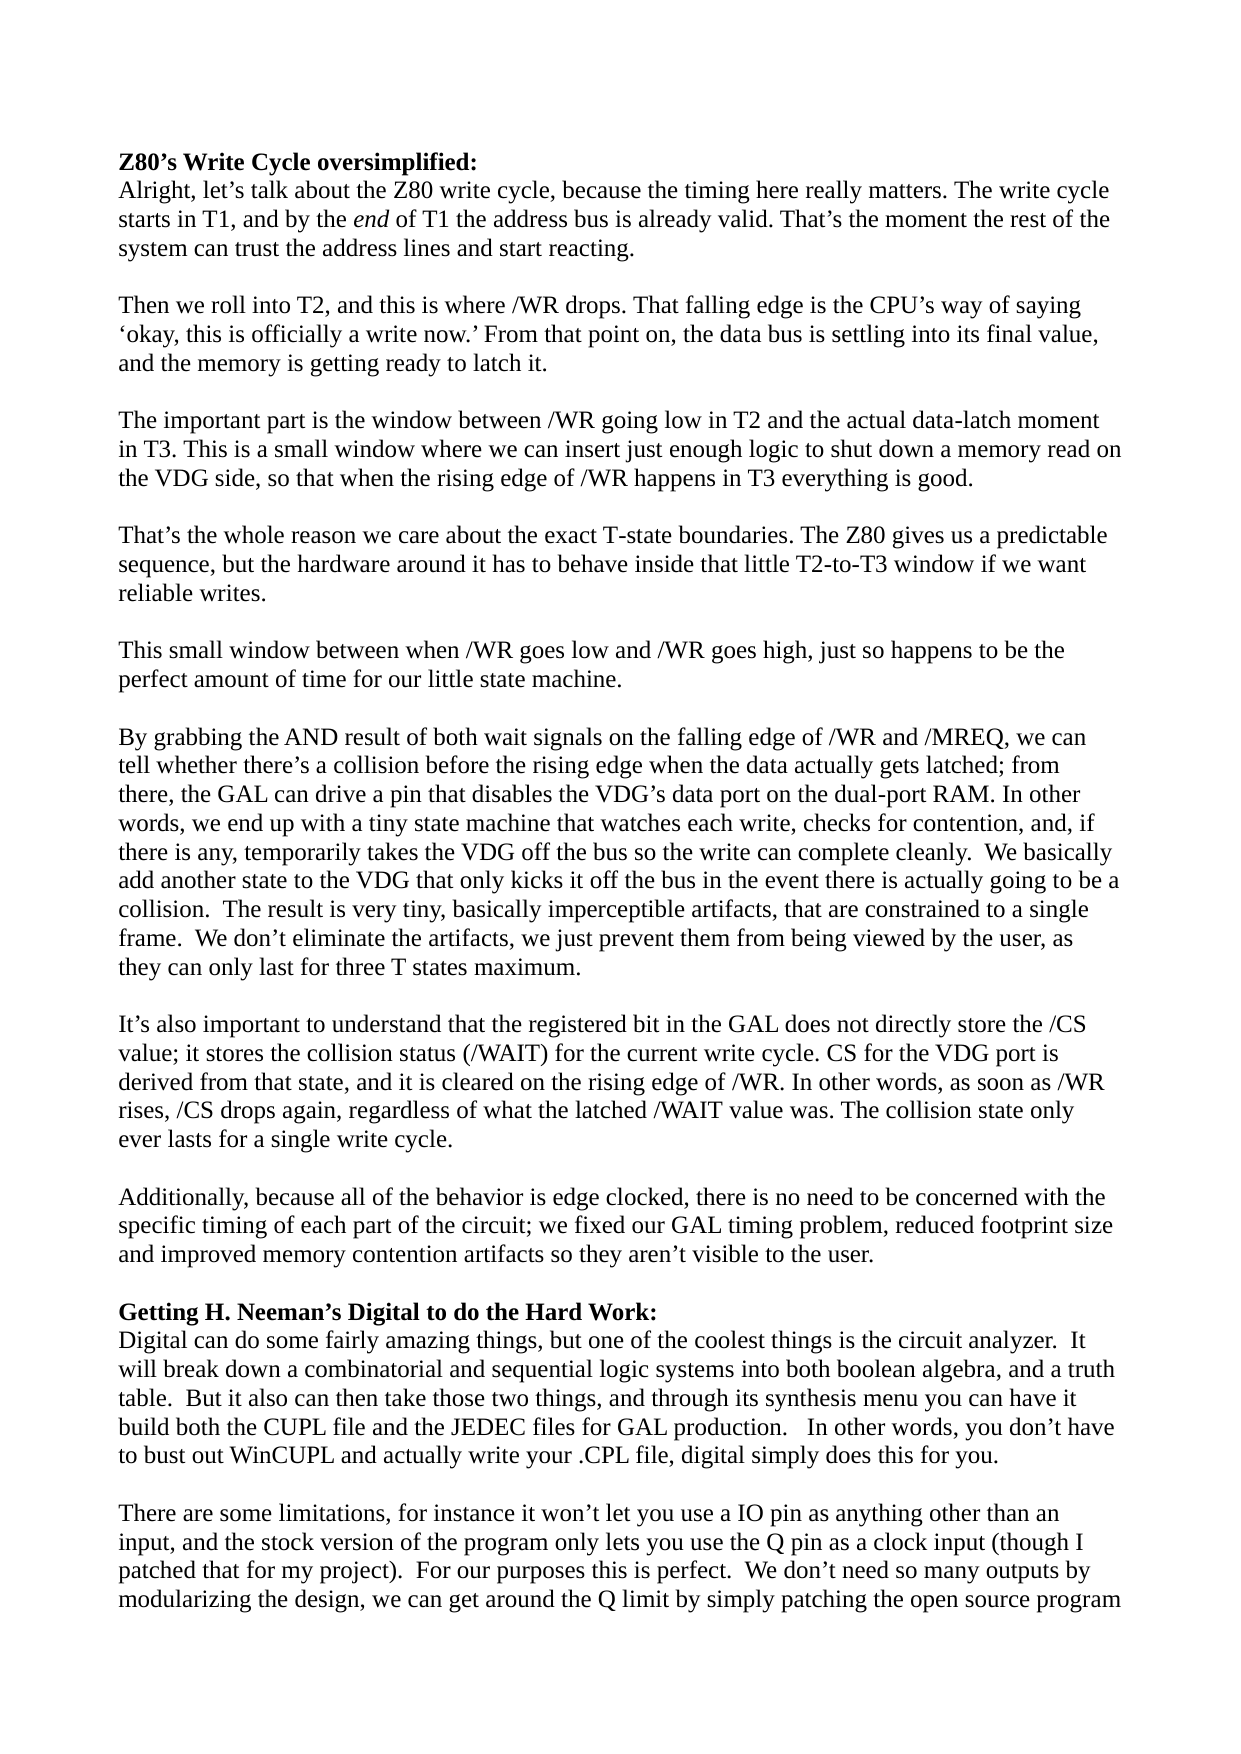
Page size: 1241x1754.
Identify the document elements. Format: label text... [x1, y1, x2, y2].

text That’s the whole reason we care about the exact T‑state boundaries. The Z80 gives us a predictable sequence, but the hardware around it has to behave inside that little T2‑to‑T3 window if we want reliable writes. [118, 521, 1122, 607]
text Getting H. Neeman’s Digital to do the Hard Work: Digital can do some fairly amazing things, but one of the coolest things is the circuit analyzer. It will break down a combinatorial and sequential logic systems into both boolean algebra, and a truth table. But it also can then take those two things, and through its synthesis menu you can have it build both the CUPL file and the JEDEC files for GAL production. In other words, you don’t have to bust out WinCUPL and actually write your .CPL file, digital simply does this for you. [118, 1297, 1122, 1469]
text Alright, let’s talk about the Z80 write cycle, because the timing here really matters. The write cycle starts in T1, and by the end of T1 the address bus is already valid. That’s the moment the rest of the system can trust the address lines and start reacting. [118, 176, 1122, 262]
text Additionally, because all of the behavior is edge clocked, there is no need to be concerned with the specific timing of each part of the circuit; we fixed our GAL timing problem, reduced footprint size and improved memory contention artifacts so they aren’t visible to the user. [118, 1182, 1122, 1268]
text There are some limitations, for instance it won’t let you use a IO pin as anything other than an input, and the stock version of the program only lets you use the Q pin as a clock input (though I patched that for my project). For our purposes this is perfect. We don’t need so many outputs by modularizing the design, we can get around the Q limit by simply patching the open source program [118, 1498, 1122, 1613]
text By grabbing the AND result of both wait signals on the falling edge of /WR and /MREQ, we can tell whether there’s a collision before the rising edge when the data actually gets latched; from there, the GAL can drive a pin that disables the VDG’s data port on the dual‑port RAM. In other words, we end up with a tiny state machine that watches each write, checks for contention, and, if there is any, temporarily takes the VDG off the bus so the write can complete cleanly. We basically add another state to the VDG that only kicks it off the bus in the event there is actually going to be a collision. The result is very tiny, basically imperceptible artifacts, that are constrained to a single frame. We don’t eliminate the artifacts, we just prevent them from being viewed by the user, as they can only last for three T states maximum. [118, 722, 1122, 981]
text Then we roll into T2, and this is where /WR drops. That falling edge is the CPU’s way of saying ‘okay, this is officially a write now.’ From that point on, the data bus is settling into its final value, and the memory is getting ready to latch it. [118, 291, 1122, 377]
text This small window between when /WR goes low and /WR goes high, just so happens to be the perfect amount of time for our little state machine. [118, 636, 1122, 693]
text Z80’s Write Cycle oversimplified: [118, 147, 1122, 176]
text It’s also important to understand that the registered bit in the GAL does not directly store the /CS value; it stores the collision status (/WAIT) for the current write cycle. CS for the VDG port is derived from that state, and it is cleared on the rising edge of /WR. In other words, as soon as /WR rises, /CS drops again, regardless of what the latched /WAIT value was. The collision state only ever lasts for a single write cycle. [118, 1009, 1122, 1153]
text The important part is the window between /WR going low in T2 and the actual data‑latch moment in T3. This is a small window where we can insert just enough logic to shut down a memory read on the VDG side, so that when the rising edge of /WR happens in T3 everything is good. [118, 406, 1122, 492]
